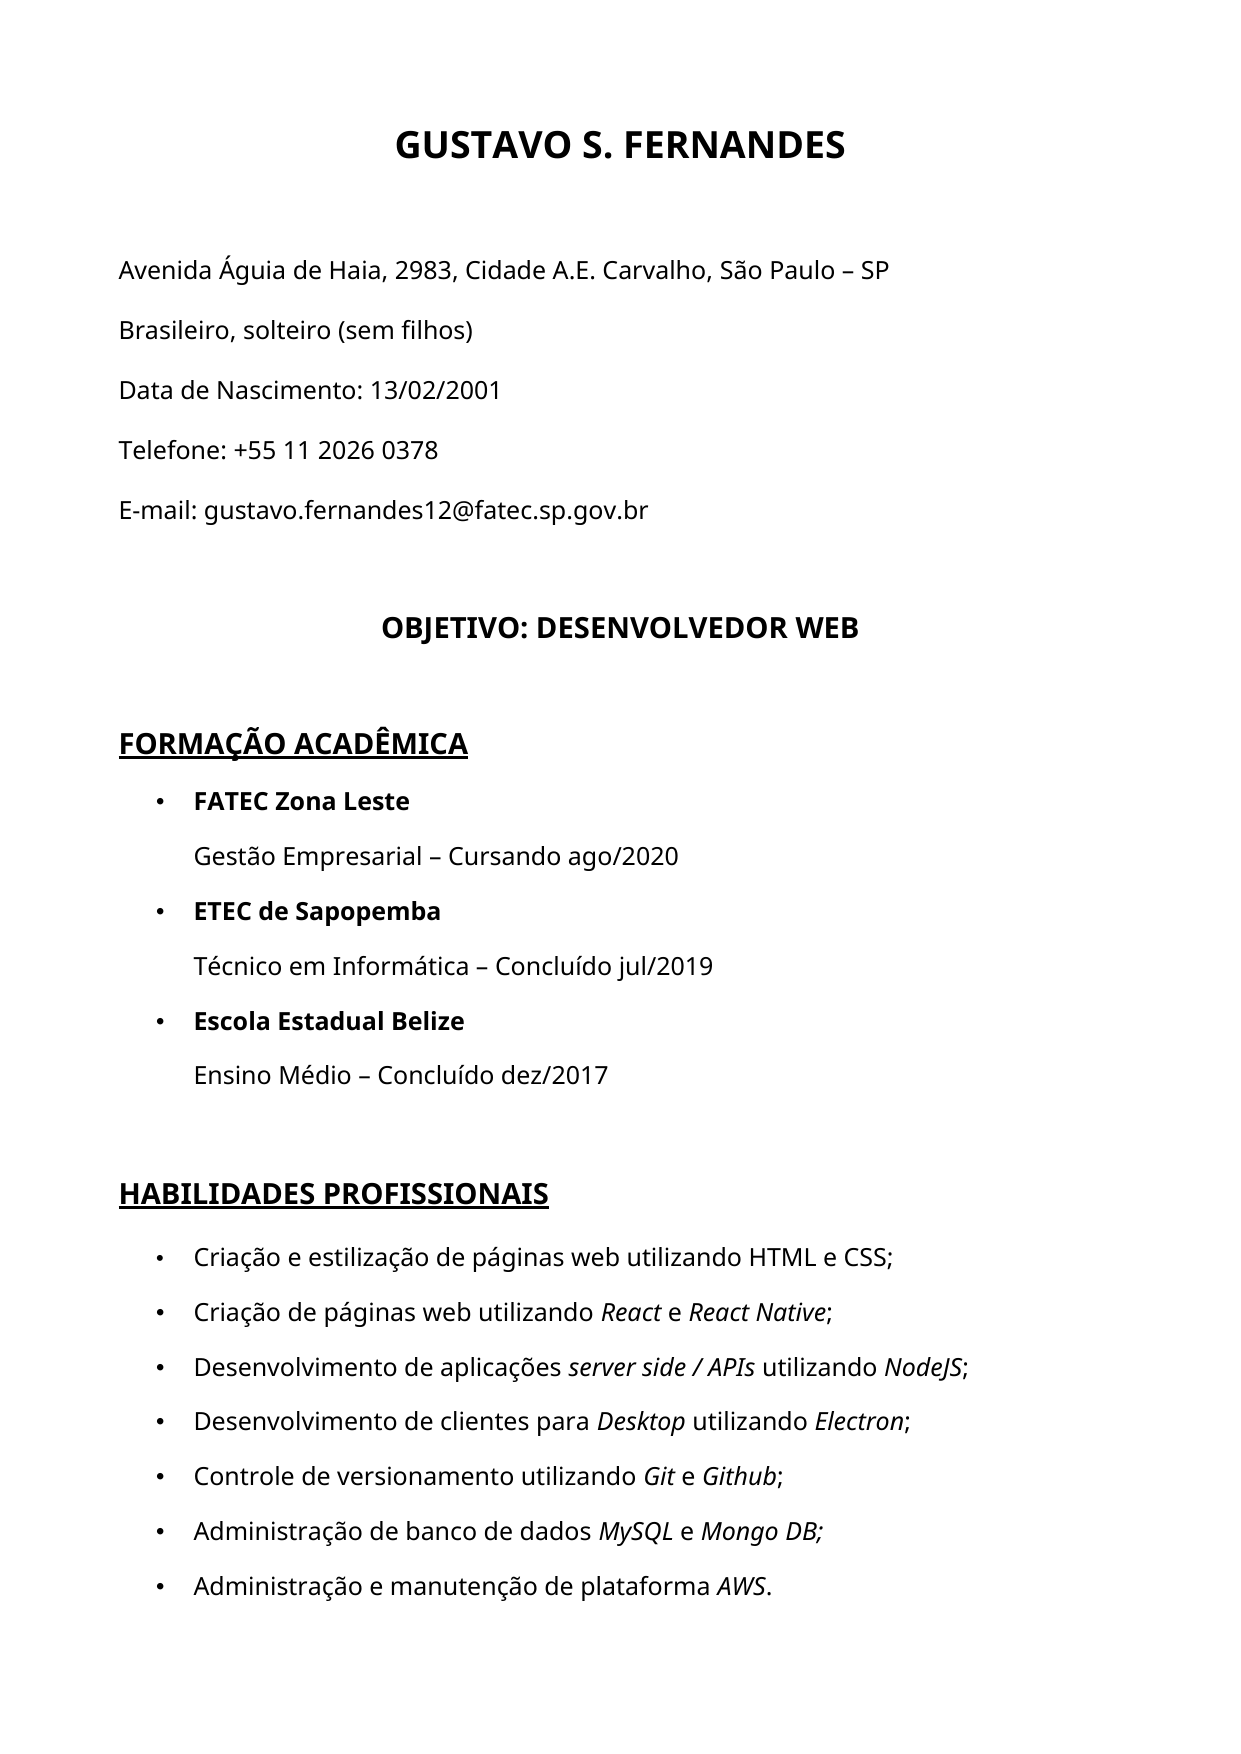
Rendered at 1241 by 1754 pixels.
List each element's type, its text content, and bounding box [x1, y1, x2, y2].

list Gestão Empresarial – Cursando ago/2020 [156, 838, 1122, 872]
list Controle de versionamento utilizando Git e Github; [156, 1459, 1122, 1493]
text HABILIDADES PROFISSIONAIS [118, 1173, 1122, 1213]
list FATEC Zona Leste [156, 783, 1122, 818]
text E-mail: gustavo.fernandes12@fatec.sp.gov.br [118, 493, 1122, 527]
list Desenvolvimento de clientes para Desktop utilizando Electron; [156, 1404, 1122, 1438]
list Técnico em Informática – Concluído jul/2019 [156, 948, 1122, 982]
list Desenvolvimento de aplicações server side / APIs utilizando NodeJS; [156, 1349, 1122, 1383]
list Escola Estadual Belize [156, 1003, 1122, 1037]
text GUSTAVO S. FERNANDES [118, 118, 1122, 169]
list Administração de banco de dados MySQL e Mongo DB; [156, 1514, 1122, 1548]
list Ensino Médio – Concluído dez/2017 [156, 1058, 1122, 1092]
text OBJETIVO: DESENVOLVEDOR WEB [118, 608, 1122, 647]
text Telefone: +55 11 2026 0378 [118, 433, 1122, 467]
text Brasileiro, solteiro (sem filhos) [118, 313, 1122, 347]
text Avenida Águia de Haia, 2983, Cidade A.E. Carvalho, São Paulo – SP [118, 253, 1122, 287]
list Administração e manutenção de plataforma AWS. [156, 1569, 1122, 1603]
list Criação e estilização de páginas web utilizando HTML e CSS; [156, 1239, 1122, 1273]
text Data de Nascimento: 13/02/2001 [118, 373, 1122, 407]
list ETEC de Sapopemba [156, 893, 1122, 927]
text FORMAÇÃO ACADÊMICA [118, 723, 1122, 763]
list Criação de páginas web utilizando React e React Native; [156, 1294, 1122, 1328]
